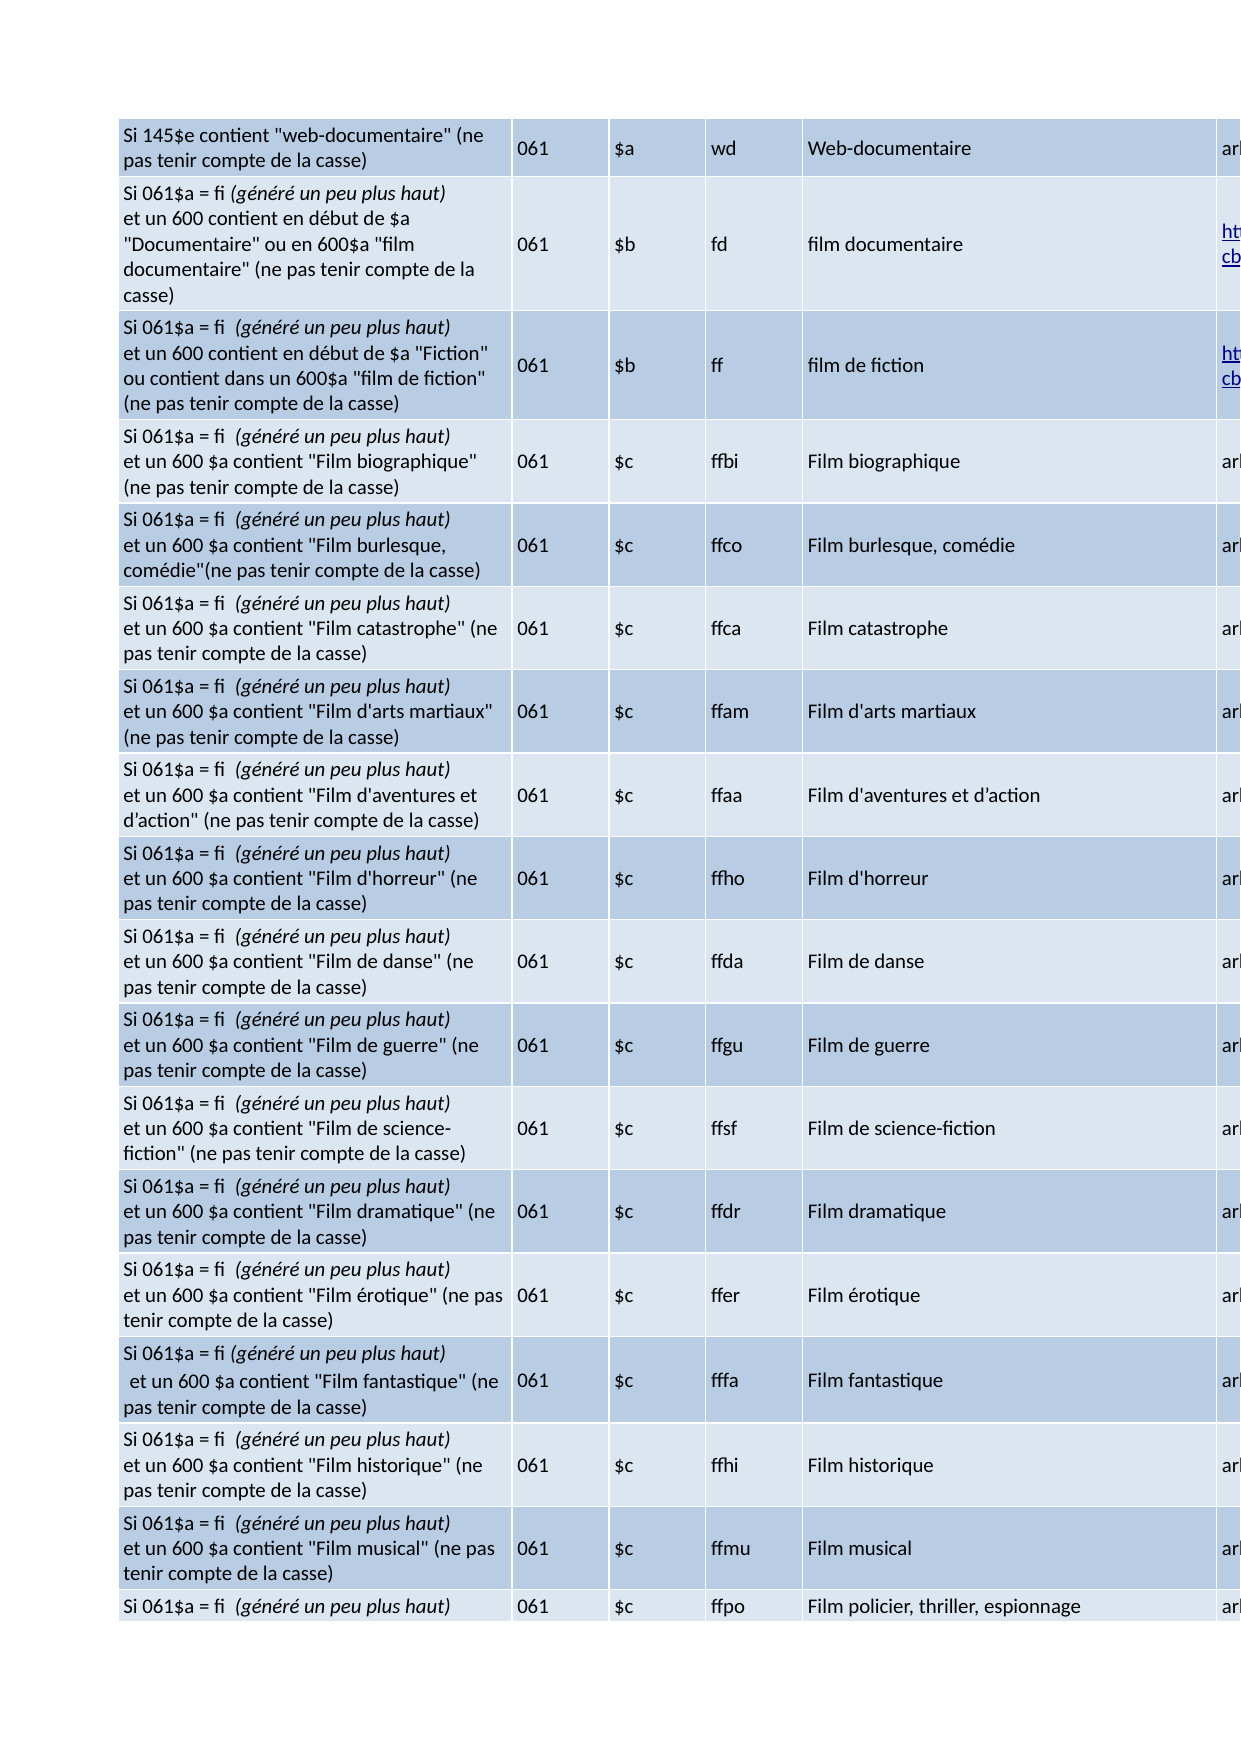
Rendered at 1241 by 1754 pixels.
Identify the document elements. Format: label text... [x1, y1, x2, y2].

table_cell ffhi [706, 1424, 802, 1506]
table_cell 061 [513, 420, 608, 502]
table_cell 061 [513, 119, 608, 176]
table_cell Film burlesque, comédie [803, 504, 1216, 586]
table_cell $c [610, 754, 705, 836]
table_cell Film d'aventures et d’action [803, 754, 1216, 836]
table_cell ark:/12148/cb146619899 [1217, 1424, 1240, 1506]
table_cell ark:/12148/cb17044039z [1217, 1254, 1240, 1336]
table_cell ark:/12148/cb14438888d [1217, 837, 1240, 919]
table_cell Film dramatique [803, 1170, 1216, 1252]
table_cell https://catalogue.bnf.fr/ark:/12148/cb171335241 [1217, 177, 1240, 310]
table_cell Si 061$a = fi (généré un peu plus haut) et un 600 $a contient "Film de danse" (ne pas tenir compte de la casse) [119, 920, 511, 1002]
table_cell $c [610, 1507, 705, 1589]
table_cell $b [610, 311, 705, 419]
table_cell ffmu [706, 1507, 802, 1589]
table_cell ffer [706, 1254, 802, 1336]
table_cell ffdr [706, 1170, 802, 1252]
table_cell 061 [513, 920, 608, 1002]
table_cell ark:/12148/cb164587237 [1217, 587, 1240, 669]
table_cell Film d'horreur [803, 837, 1216, 919]
table_cell Film érotique [803, 1254, 1216, 1336]
table_cell Si 061$a = fi (généré un peu plus haut) et un 600 $a contient "Film burlesque, comédie"(ne pas tenir compte de la casse) [119, 504, 511, 586]
table_cell $c [610, 420, 705, 502]
table_cell Si 061$a = fi (généré un peu plus haut) et un 600 contient en début de $a "Fiction" ou contient dans un 600$a "film de fiction" (ne pas tenir compte de la casse) [119, 311, 511, 419]
table_cell Si 061$a = fi (généré un peu plus haut) et un 600 $a contient "Film d'horreur" (ne pas tenir compte de la casse) [119, 837, 511, 919]
table_cell Web-documentaire [803, 119, 1216, 176]
table_cell 061 [513, 177, 608, 310]
table_cell ark:/12148/cb14591035b [1217, 1507, 1240, 1589]
table_cell Film de guerre [803, 1004, 1216, 1086]
table_cell 061 [513, 1590, 608, 1621]
table_cell $c [610, 1337, 705, 1422]
table_cell ark:/12148/cb14662649g [1217, 1590, 1240, 1621]
table_cell ffda [706, 920, 802, 1002]
table_cell ark:/12148/cb17762378t [1217, 119, 1240, 176]
table_cell Si 061$a = fi (généré un peu plus haut) et un 600 $a contient "Film de guerre" (ne pas tenir compte de la casse) [119, 1004, 511, 1086]
table_cell film de fiction [803, 311, 1216, 419]
table_cell ffbi [706, 420, 802, 502]
table_cell 061 [513, 1337, 608, 1422]
table_cell 061 [513, 837, 608, 919]
table_cell Si 061$a = fi (généré un peu plus haut) et un 600 $a contient "Film musical" (ne pas tenir compte de la casse) [119, 1507, 511, 1589]
table_cell https://catalogue.bnf.fr/ark:/12148/cb17766840g [1217, 311, 1240, 419]
table_cell ffco [706, 504, 802, 586]
table_cell 061 [513, 754, 608, 836]
table_cell 061 [513, 1254, 608, 1336]
table_cell fffa [706, 1337, 802, 1422]
table_cell 061 [513, 587, 608, 669]
table_cell 061 [513, 1087, 608, 1169]
table_cell $b [610, 177, 705, 310]
table_cell ark:/12148/cb17133547p [1217, 920, 1240, 1002]
table_cell $c [610, 504, 705, 586]
table_cell ffpo [706, 1590, 802, 1621]
table_cell Film musical [803, 1507, 1216, 1589]
table_cell Si 145$e contient "web-documentaire" (ne pas tenir compte de la casse) [119, 119, 511, 176]
table_cell ark:/12148/cb17084012r [1217, 420, 1240, 502]
table_cell $c [610, 920, 705, 1002]
table_cell 061 [513, 504, 608, 586]
table_cell Film de danse [803, 920, 1216, 1002]
table_cell $c [610, 670, 705, 752]
table_cell ffho [706, 837, 802, 919]
table_cell Si 061$a = fi (généré un peu plus haut) et un 600 $a contient "Film biographique" (ne pas tenir compte de la casse) [119, 420, 511, 502]
table_cell fd [706, 177, 802, 310]
table_cell wd [706, 119, 802, 176]
table_cell $c [610, 587, 705, 669]
table_cell $c [610, 837, 705, 919]
table_cell Film catastrophe [803, 587, 1216, 669]
table_cell film documentaire [803, 177, 1216, 310]
table_cell ffgu [706, 1004, 802, 1086]
table_cell Si 061$a = fi (généré un peu plus haut) et un 600 $a contient "Film érotique" (ne pas tenir compte de la casse) [119, 1254, 511, 1336]
table_cell 061 [513, 670, 608, 752]
table_cell Si 061$a = fi (généré un peu plus haut) et un 600 $a contient "Film dramatique" (ne pas tenir compte de la casse) [119, 1170, 511, 1252]
table_cell ark:/12148/cb170157981 [1217, 504, 1240, 586]
table_cell ark:/12148/cb12483109w [1217, 1170, 1240, 1252]
table_cell ffsf [706, 1087, 802, 1169]
table_cell Si 061$a = fi (généré un peu plus haut) et un 600 $a contient "Film catastrophe" (ne pas tenir compte de la casse) [119, 587, 511, 669]
table_cell $c [610, 1590, 705, 1621]
table_cell Si 061$a = fi (généré un peu plus haut) et un 600 contient en début de $a "Documentaire" ou en 600$a "film documentaire" (ne pas tenir compte de la casse) [119, 177, 511, 310]
table_cell ffaa [706, 754, 802, 836]
table_cell $c [610, 1087, 705, 1169]
table_cell ffam [706, 670, 802, 752]
table_cell ark:/12148/cb144388694 [1217, 1087, 1240, 1169]
table_cell Si 061$a = fi (généré un peu plus haut) et un 600 $a contient "Film fantastique" (ne pas tenir compte de la casse) [119, 1337, 511, 1422]
table_cell Si 061$a = fi (généré un peu plus haut) et un 600 $a contient "Film d'arts martiaux" (ne pas tenir compte de la casse) [119, 670, 511, 752]
table_cell 061 [513, 1424, 608, 1506]
table_cell ark:/12148/cb137505931 [1217, 670, 1240, 752]
table_cell Si 061$a = fi (généré un peu plus haut) et un 600 $a contient "Film d'aventures et d’action" (ne pas tenir compte de la casse) [119, 754, 511, 836]
table_cell Film d'arts martiaux [803, 670, 1216, 752]
table_cell ffca [706, 587, 802, 669]
table_cell Film historique [803, 1424, 1216, 1506]
table_cell $c [610, 1170, 705, 1252]
table_cell $c [610, 1004, 705, 1086]
table_cell Film biographique [803, 420, 1216, 502]
table_cell 061 [513, 1170, 608, 1252]
table_cell ark:/12148/cb12504867r [1217, 1337, 1240, 1422]
table_cell 061 [513, 1507, 608, 1589]
table_cell $c [610, 1254, 705, 1336]
table_cell ark:/12148/cb12435995z [1217, 1004, 1240, 1086]
table_cell Si 061$a = fi (généré un peu plus haut) [119, 1590, 511, 1621]
table_cell 061 [513, 311, 608, 419]
table_cell Si 061$a = fi (généré un peu plus haut) et un 600 $a contient "Film de science-fiction" (ne pas tenir compte de la casse) [119, 1087, 511, 1169]
table_cell $c [610, 1424, 705, 1506]
table_cell Film de science-fiction [803, 1087, 1216, 1169]
table_cell 061 [513, 1004, 608, 1086]
table_cell Si 061$a = fi (généré un peu plus haut) et un 600 $a contient "Film historique" (ne pas tenir compte de la casse) [119, 1424, 511, 1506]
table_cell ff [706, 311, 802, 419]
table_cell ark:/12148/cb14444145f [1217, 754, 1240, 836]
table_cell $a [610, 119, 705, 176]
table_cell Film fantastique [803, 1337, 1216, 1422]
table_cell Film policier, thriller, espionnage [803, 1590, 1216, 1621]
